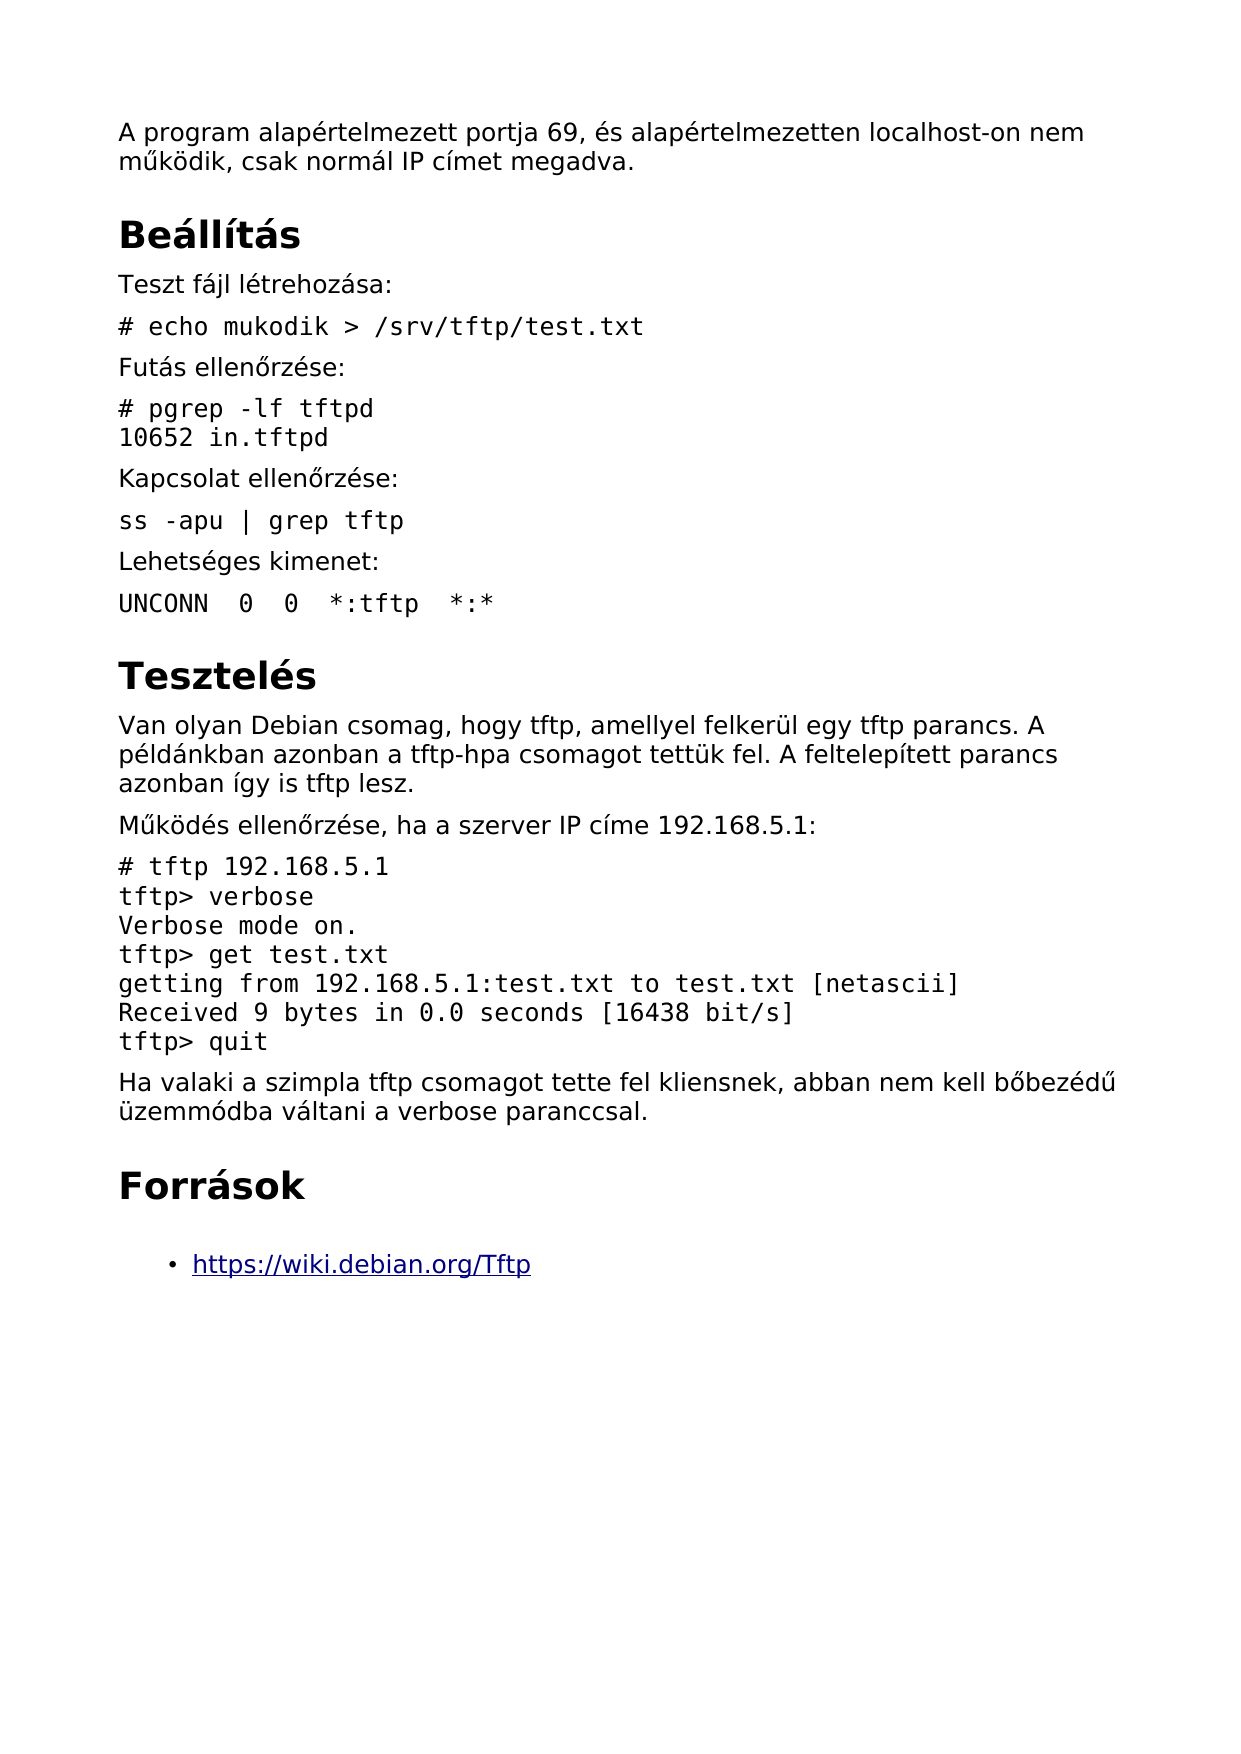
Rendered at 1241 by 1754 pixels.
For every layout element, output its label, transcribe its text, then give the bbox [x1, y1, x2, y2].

text ss -apu | grep tftp [118, 506, 1122, 535]
text # tftp 192.168.5.1 tftp> verbose Verbose mode on. tftp> get test.txt getting from 192.168.5.1:test.txt to test.txt [netascii] Received 9 bytes in 0.0 seconds [16438 bit/s] tftp> quit [118, 852, 1122, 1057]
list https://wiki.debian.org/Tftp [177, 1250, 1122, 1279]
text # echo mukodik > /srv/tftp/test.txt [118, 312, 1122, 341]
text # pgrep -lf tftpd 10652 in.tftpd [118, 394, 1122, 453]
text UNCONN 0 0 *:tftp *:* [118, 589, 1122, 618]
subtitle Beállítás [118, 214, 1122, 258]
text Teszt fájl létrehozása: [118, 270, 1122, 299]
text Futás ellenőrzése: [118, 353, 1122, 382]
text Van olyan Debian csomag, hogy tftp, amellyel felkerül egy tftp parancs. A példánkban azonban a tftp-hpa csomagot tettük fel. A feltelepített parancs azonban így is tftp lesz. [118, 711, 1122, 798]
text Kapcsolat ellenőrzése: [118, 464, 1122, 494]
text Ha valaki a szimpla tftp csomagot tette fel kliensnek, abban nem kell bőbezédű üzemmódba váltani a verbose paranccsal. [118, 1068, 1122, 1127]
subtitle Források [118, 1164, 1122, 1208]
text A program alapértelmezett portja 69, és alapértelmezetten localhost-on nem működik, csak normál IP címet megadva. [118, 118, 1122, 176]
text Működés ellenőrzése, ha a szerver IP címe 192.168.5.1: [118, 811, 1122, 840]
subtitle Tesztelés [118, 655, 1122, 698]
text Lehetséges kimenet: [118, 547, 1122, 576]
